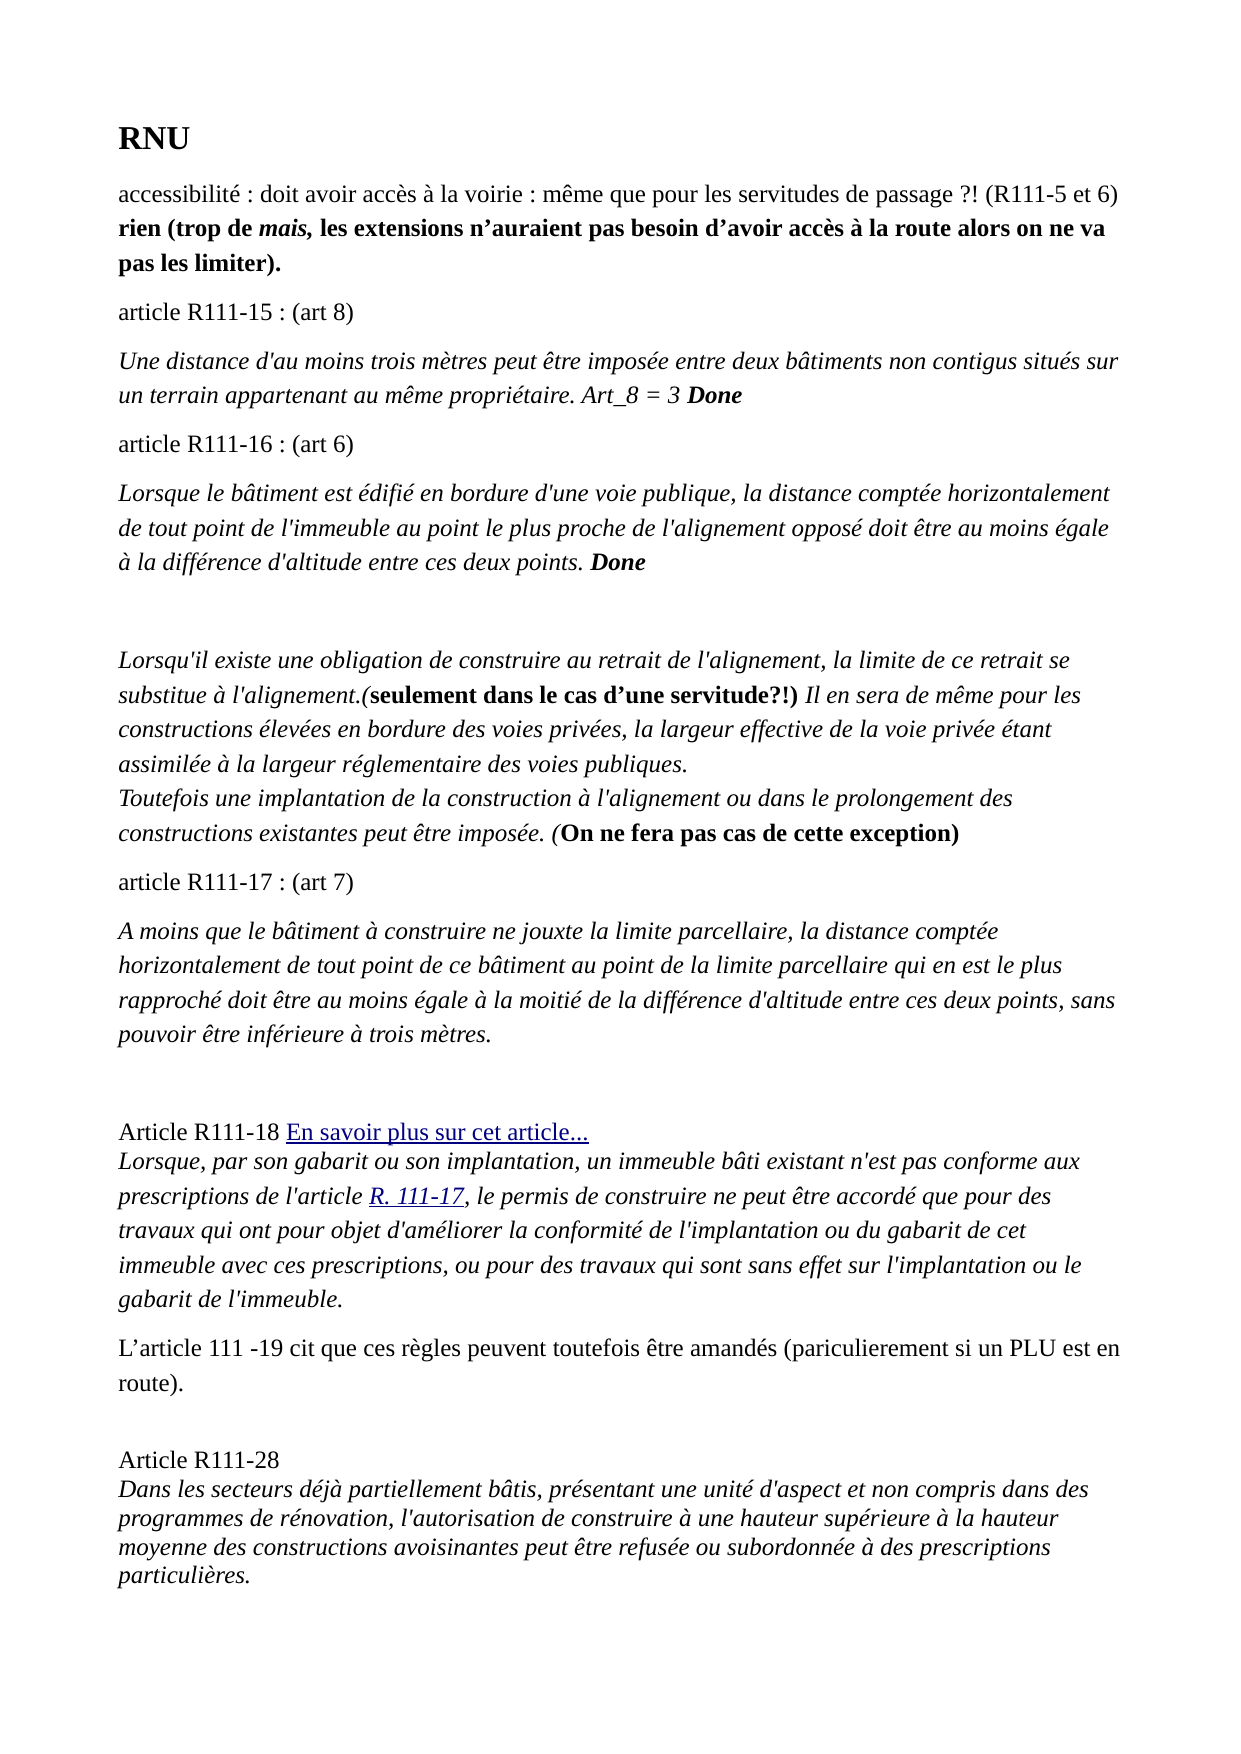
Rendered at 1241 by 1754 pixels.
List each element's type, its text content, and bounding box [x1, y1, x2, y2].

text Lorsque, par son gabarit ou son implantation, un immeuble bâti existant n'est pas conforme aux prescriptions de l'article R. 111-17, le permis de construire ne peut être accordé que pour des travaux qui ont pour objet d'améliorer la conformité de l'implantation ou du gabarit de cet immeuble avec ces prescriptions, ou pour des travaux qui sont sans effet sur l'implantation ou le gabarit de l'immeuble. [118, 1146, 1122, 1313]
text article R111-17 : (art 7) [118, 867, 1122, 896]
text Article R111-18 En savoir plus sur cet article... [118, 1117, 1122, 1146]
text RNU [118, 118, 1122, 156]
text accessibilité : doit avoir accès à la voirie : même que pour les servitudes de passage ?! (R111-5 et 6) rien (trop de mais, les extensions n’auraient pas besoin d’avoir accès à la route alors on ne va pas les limiter). [118, 179, 1122, 276]
text article R111-16 : (art 6) [118, 429, 1122, 458]
text A moins que le bâtiment à construire ne jouxte la limite parcellaire, la distance comptée horizontalement de tout point de ce bâtiment au point de la limite parcellaire qui en est le plus rapproché doit être au moins égale à la moitié de la différence d'altitude entre ces deux points, sans pouvoir être inférieure à trois mètres. [118, 916, 1122, 1048]
text L’article 111 -19 cit que ces règles peuvent toutefois être amandés (pariculierement si un PLU est en route). [118, 1333, 1122, 1396]
text Une distance d'au moins trois mètres peut être imposée entre deux bâtiments non contigus situés sur un terrain appartenant au même propriétaire. Art_8 = 3 Done [118, 346, 1122, 409]
text Article R111-28 Dans les secteurs déjà partiellement bâtis, présentant une unité d'aspect et non compris dans des programmes de rénovation, l'autorisation de construire à une hauteur supérieure à la hauteur moyenne des constructions avoisinantes peut être refusée ou subordonnée à des prescriptions particulières. [118, 1446, 1122, 1589]
text Lorsqu'il existe une obligation de construire au retrait de l'alignement, la limite de ce retrait se substitue à l'alignement.(seulement dans le cas d’une servitude?!) Il en sera de même pour les constructions élevées en bordure des voies privées, la largeur effective de la voie privée étant assimilée à la largeur réglementaire des voies publiques. Toutefois une implantation de la construction à l'alignement ou dans le prolongement des constructions existantes peut être imposée. (On ne fera pas cas de cette exception) [118, 645, 1122, 847]
text Lorsque le bâtiment est édifié en bordure d'une voie publique, la distance comptée horizontalement de tout point de l'immeuble au point le plus proche de l'alignement opposé doit être au moins égale à la différence d'altitude entre ces deux points. Done [118, 478, 1122, 576]
text article R111-15 : (art 8) [118, 297, 1122, 325]
